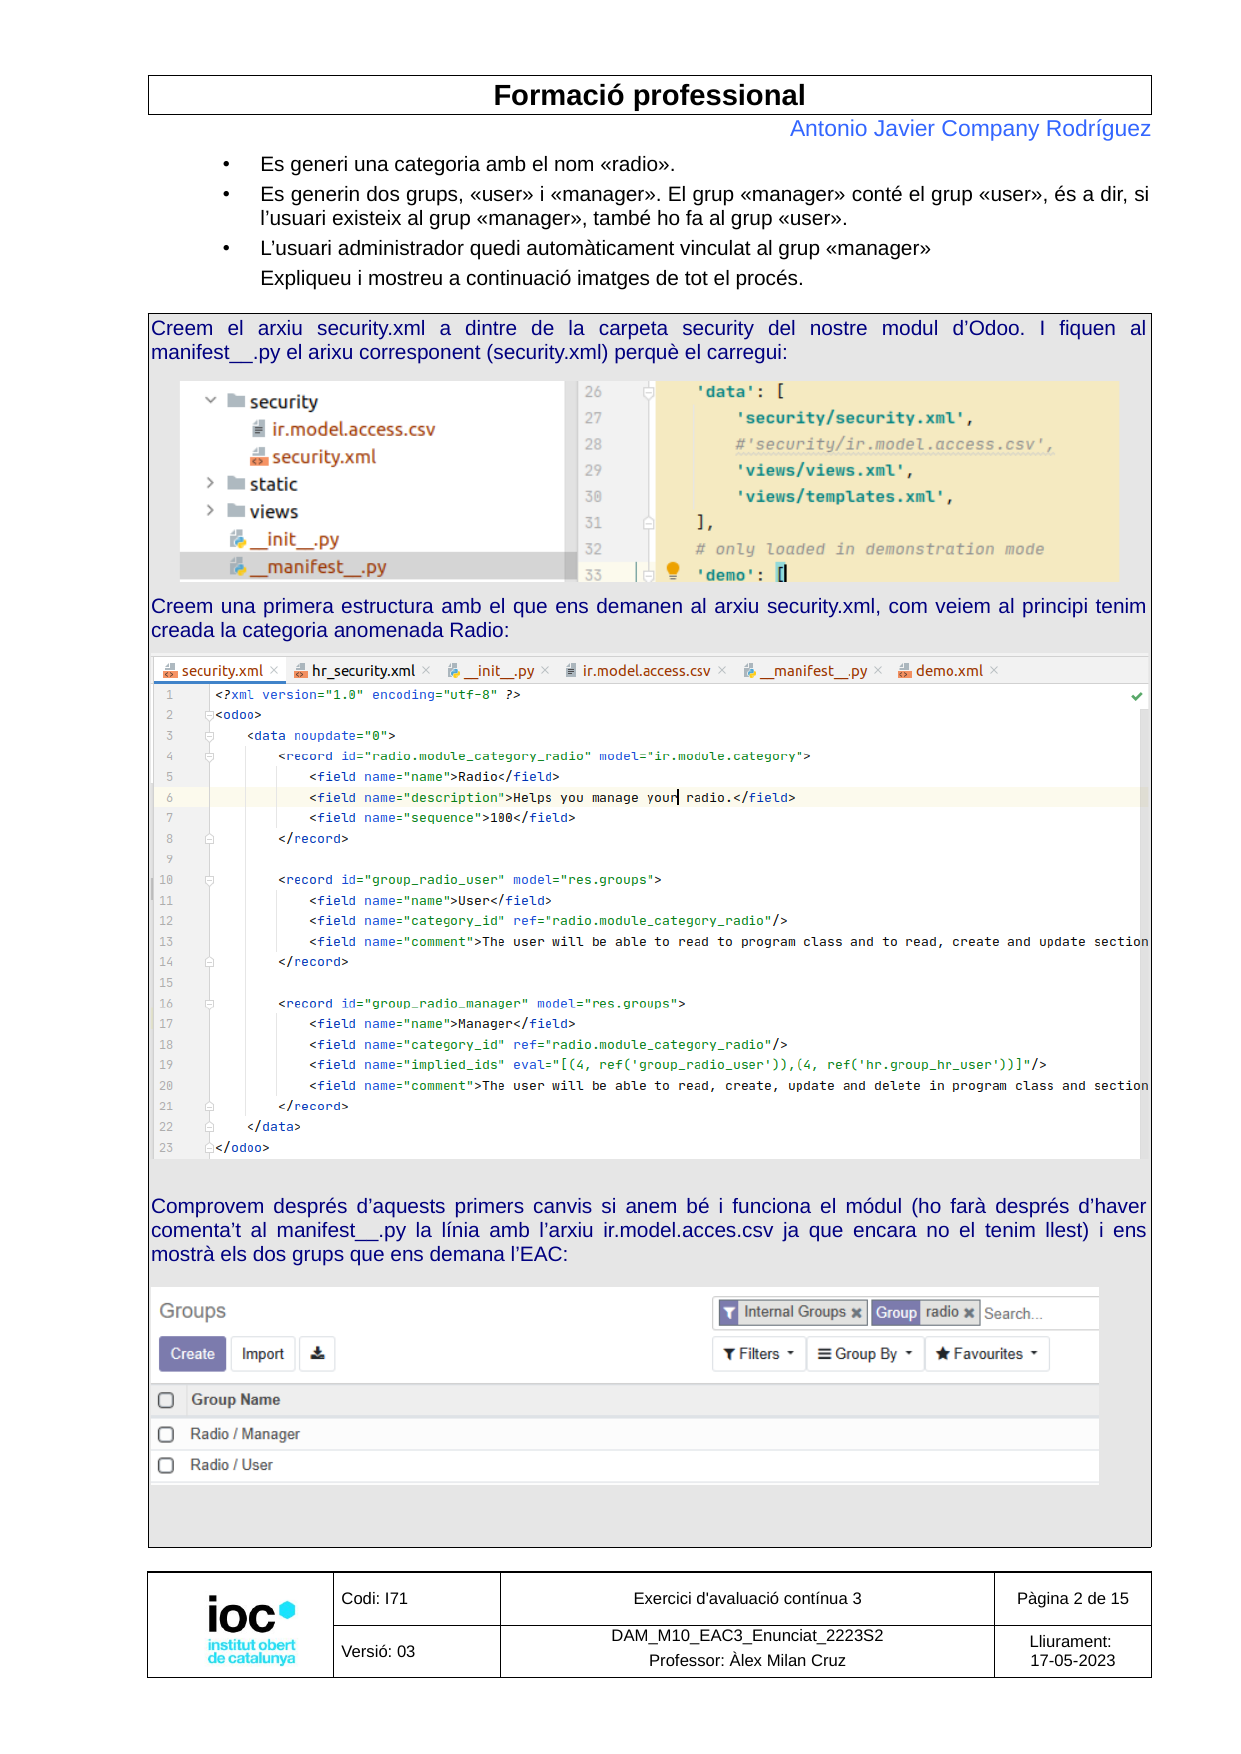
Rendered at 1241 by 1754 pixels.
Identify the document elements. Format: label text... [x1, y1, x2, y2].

list Es generi una categoria amb el nom «radio». [223, 151, 1151, 175]
picture [150, 653, 1149, 1159]
text Comprovem després d’aquests primers canvis si anem bé i funciona el módul (ho farà després d’haver comenta’t al manifest__.py la línia amb l’arxiu ir.model.acces.csv ja que encara no el tenim llest) i ens mostrà els dos grups que ens demana l’EAC: [149, 1191, 1151, 1263]
list Es generin dos grups, «user» i «manager». El grup «manager» conté el grup «user», és a dir, si l’usuari existeix al grup «manager», també ho fa al grup «user». [223, 181, 1151, 229]
picture [179, 381, 1120, 582]
picture [150, 1287, 1099, 1485]
list L’usuari administrador quedi automàticament vinculat al grup «manager» [223, 235, 1151, 259]
text Creem una primera estructura amb el que ens demanen al arxiu security.xml, com veiem al principi tenim creada la categoria anomenada Radio: [149, 361, 1151, 638]
picture [195, 1581, 309, 1677]
text Creem el arxiu security.xml a dintre de la carpeta security del nostre modul d’Odoo. I fiquen al manifest__.py el arixu corresponent (security.xml) perquè el carregui: [149, 314, 1151, 361]
list Expliqueu i mostreu a continuació imatges de tot el procés. [223, 265, 1151, 289]
